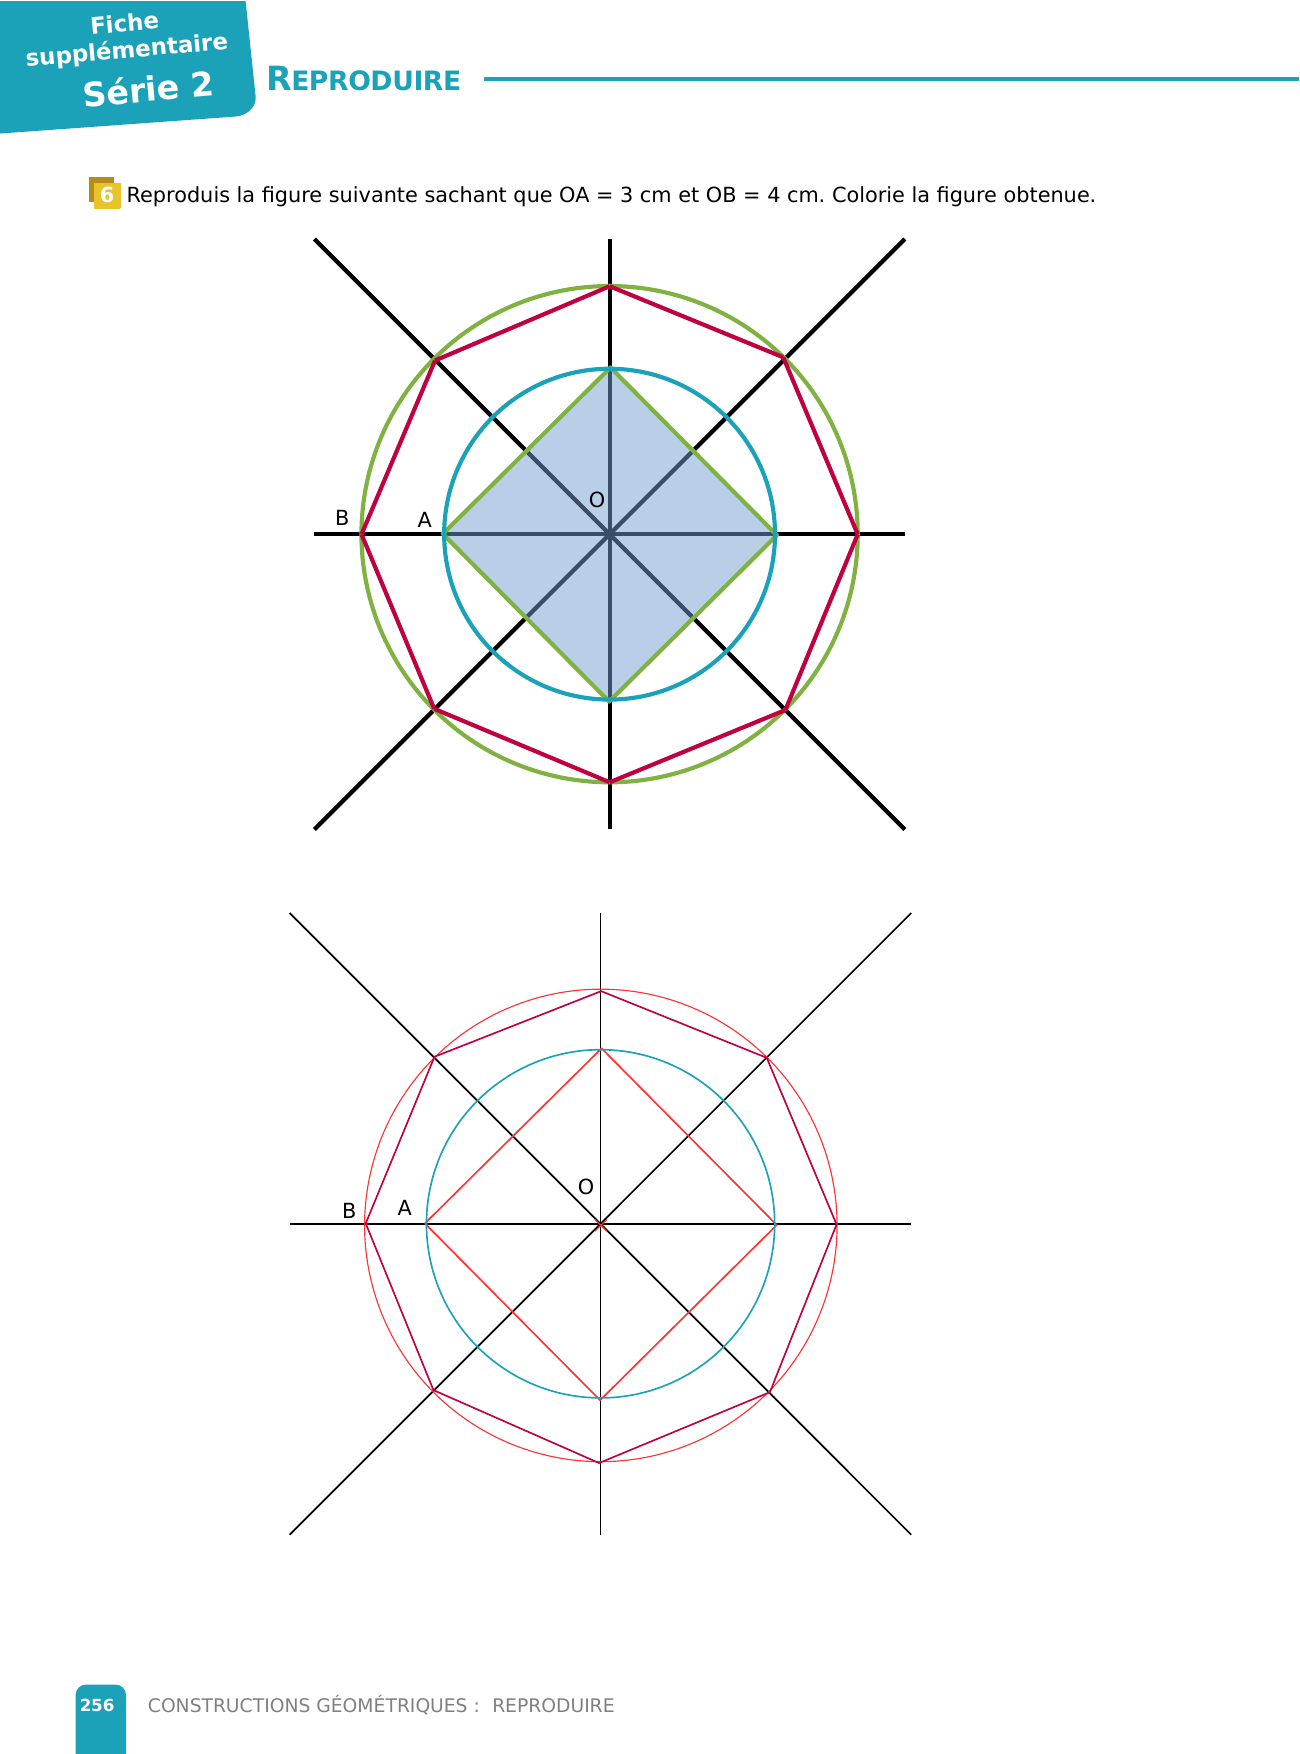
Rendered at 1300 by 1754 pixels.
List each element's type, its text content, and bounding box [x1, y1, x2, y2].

subtitle Reproduis la figure suivante sachant que OA = 3 cm et OB = 4 cm. Colorie la figure obtenue. [114, 177, 1211, 208]
